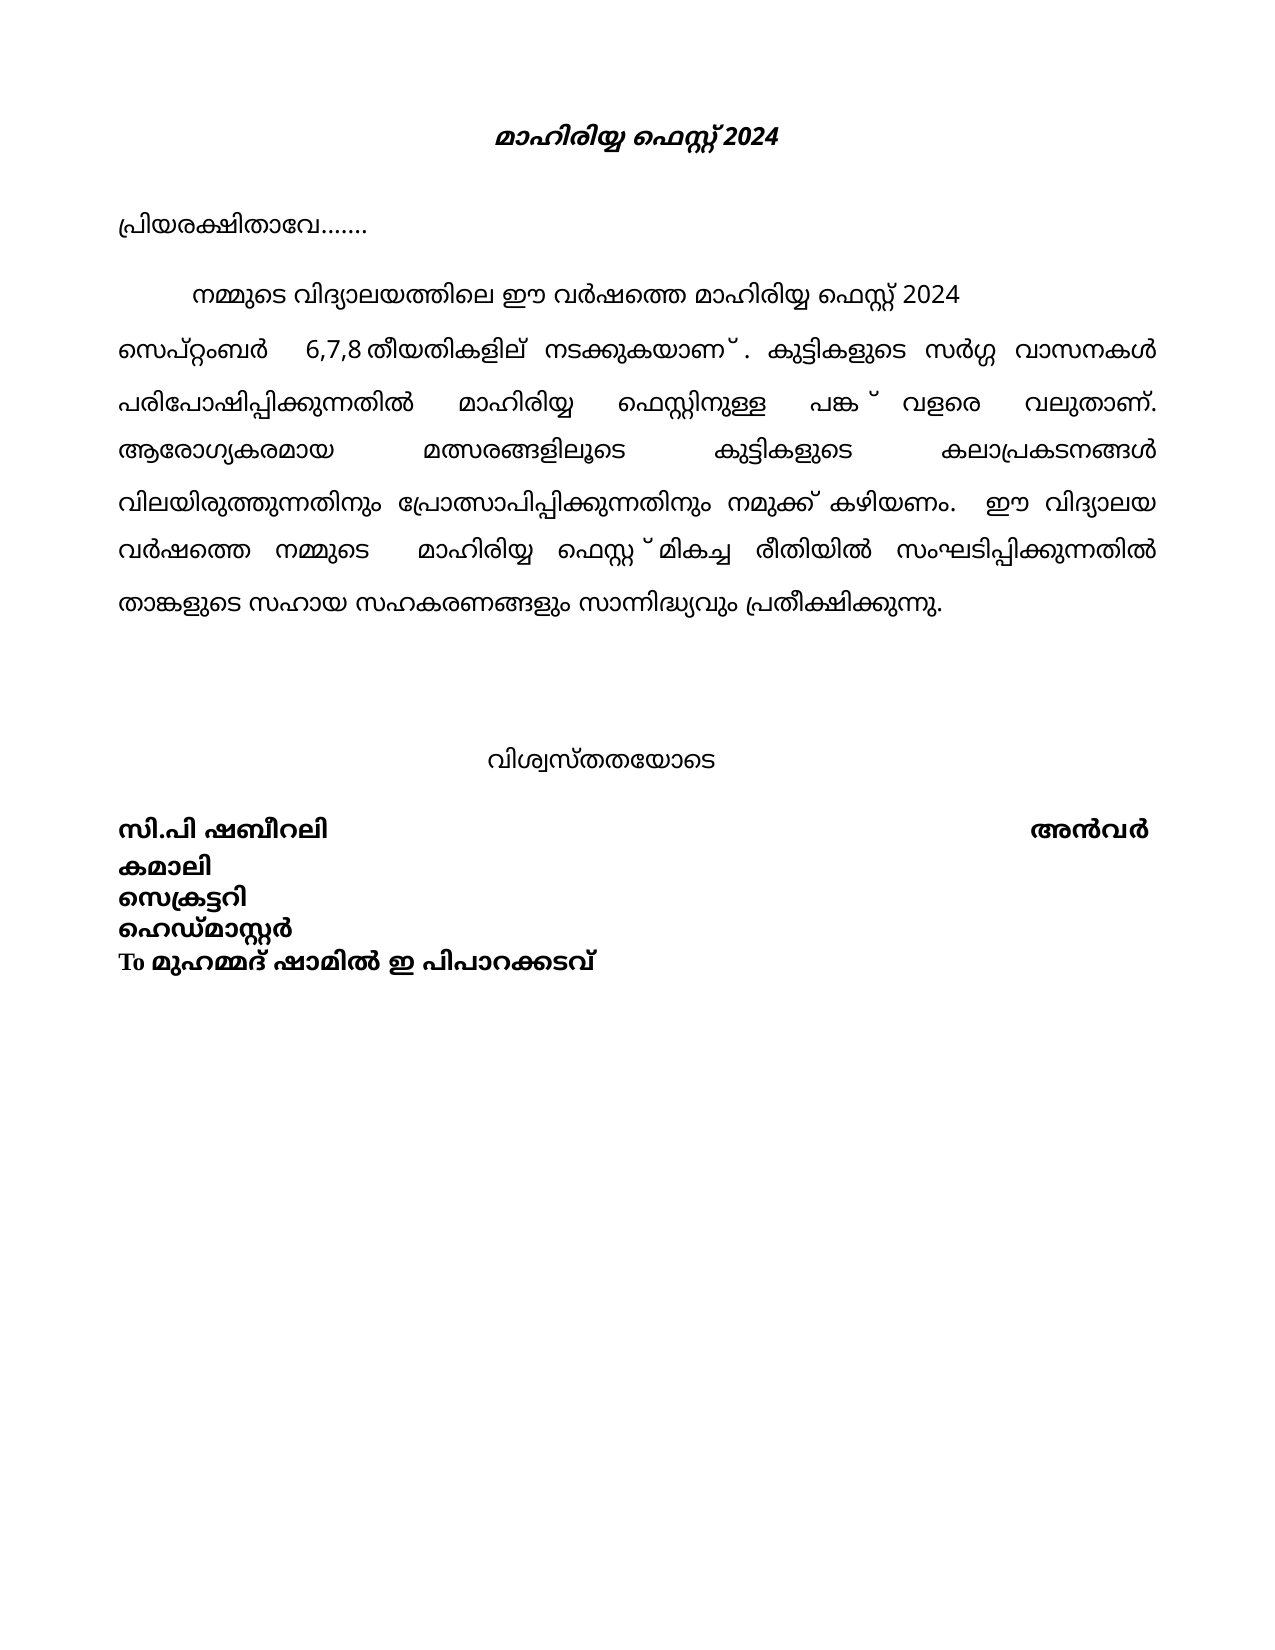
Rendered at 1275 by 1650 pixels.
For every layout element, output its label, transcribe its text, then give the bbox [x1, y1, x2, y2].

text സി.പി ഷബീറലി‍ അന്‍വ‍‍ര്‍ കമാലി ‍ [118, 812, 1157, 885]
text സെപ്റ്റംബര്‍ 6,7,8തീയതികളില്‍‍ നടക്കുകയാണ് . കുട്ടികളുടെ സര്‍ഗ്ഗ വാസനകള്‍ പരിപോഷിപ്പിക്കുന്നതില്‍ മാഹിരിയ്യ ഫെസ്റ്റിനുള്ള പങ്ക് വളരെ വലുതാണ്. ആരോഗ്യകരമായ മത്സരങ്ങളിലൂടെ കുട്ടികളുടെ കലാപ്രകടനങ്ങള്‍ വിലയിരുത്തുന്നതിനും പ്രോത്സാപിപ്പിക്കുന്നതിനും നമുക്ക് കഴിയണം. ഈ വിദ്യാലയ വര്‍ഷത്തെ നമ്മുടെ മാഹിരിയ്യ ഫെസ്റ്റ് മികച്ച രീതിയില്‍ സംഘടിപ്പിക്കുന്നതില്‍ താങ്കളുടെ സഹായ സഹകരണങ്ങളും സാന്നിദ്ധ്യവും പ്രതീക്ഷിക്കുന്നു. [118, 332, 1157, 621]
text നമ്മുടെ വിദ്യാലയത്തിലെ ഈ വര്‍ഷത്തെ മാഹിരിയ്യ ഫെസ്റ്റ് 2024 [118, 277, 1157, 313]
text ‌‌ [118, 673, 1157, 707]
text മാഹിരിയ്യ ഫെസ്റ്റ് 2024 [118, 118, 1157, 154]
text To മുഹമ്മദ് ഷാമില്‍ ഇ പിപാറക്കടവ് [118, 947, 1157, 980]
text പ്രിയരക്ഷിതാവേ....... [118, 207, 1157, 243]
text സെക്രട്ടറി ഹെഡ്‌മാസ്റ്റര്‍ [118, 885, 1157, 947]
text വിശ്വസ്തതയോടെ [118, 742, 1157, 778]
